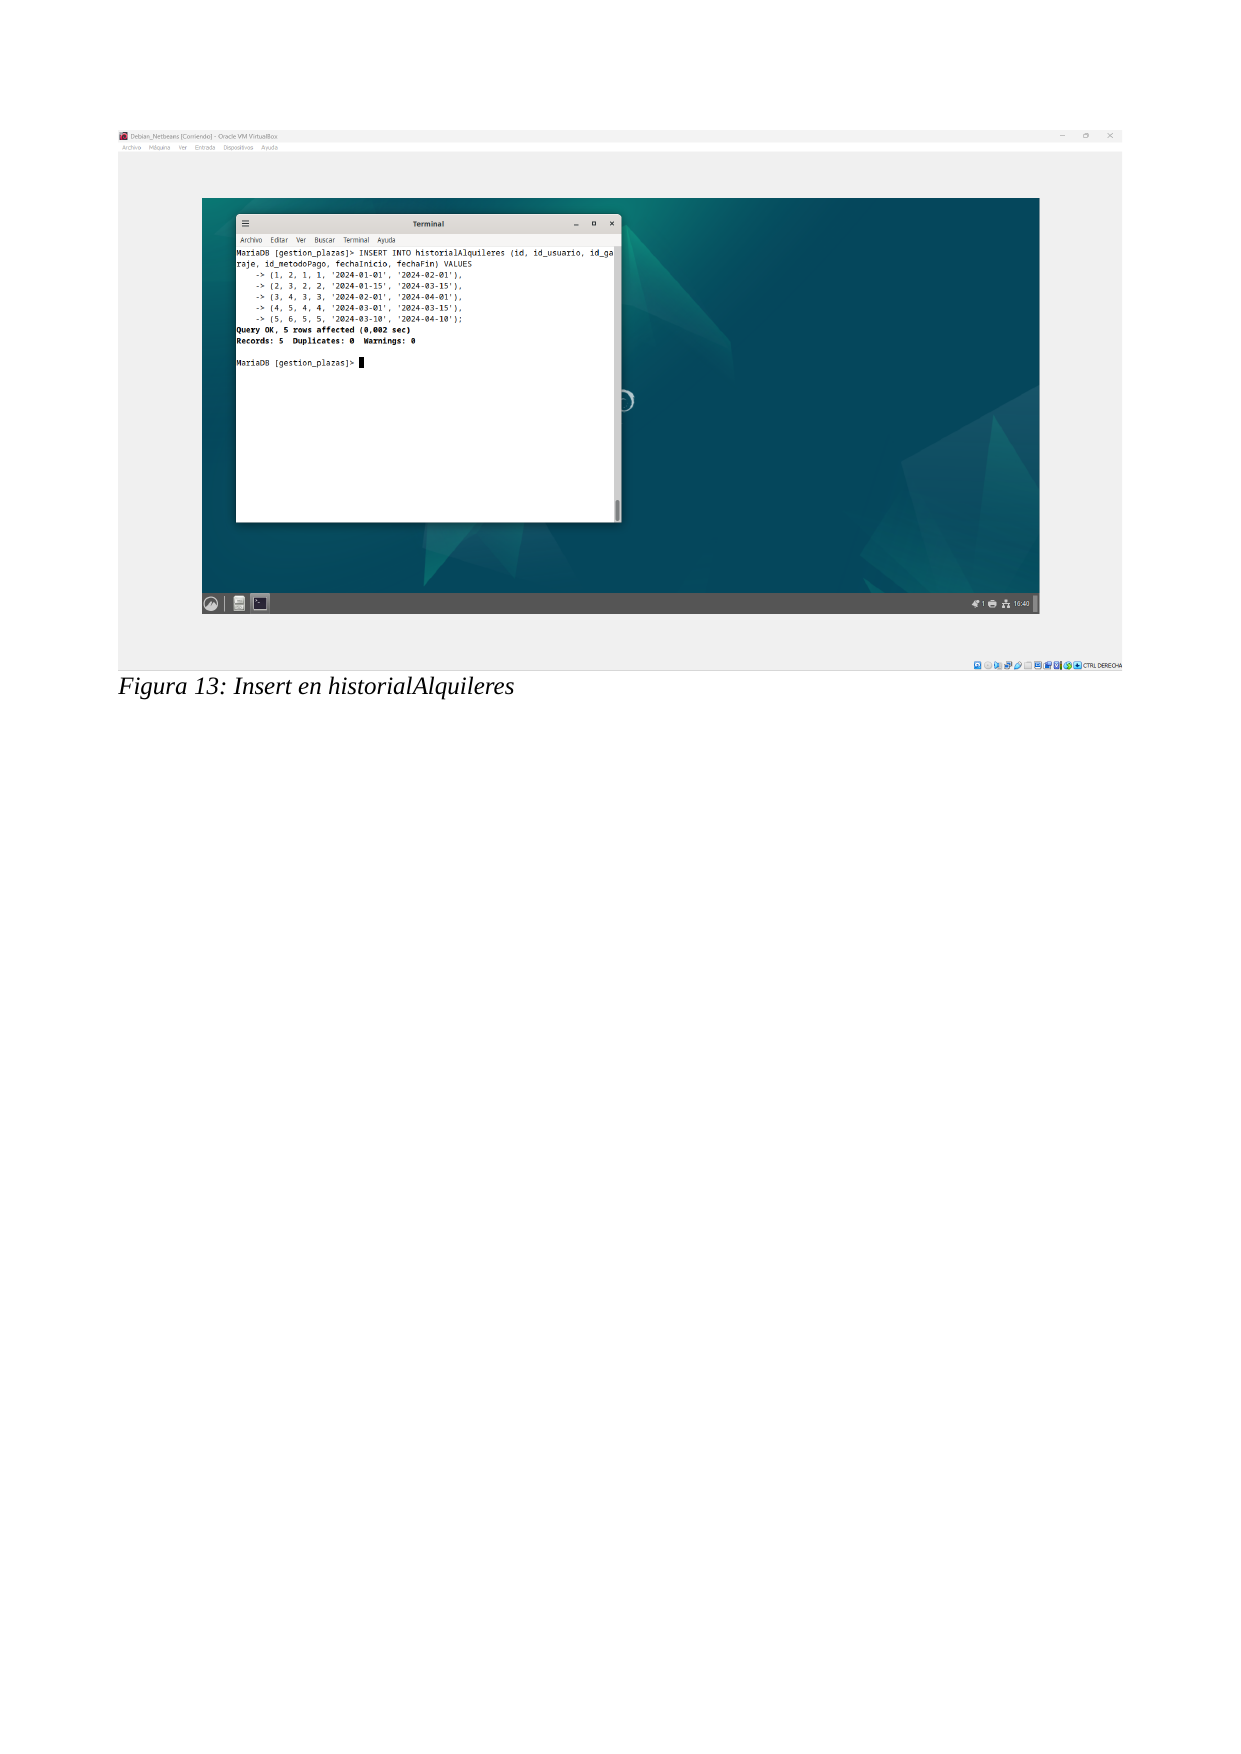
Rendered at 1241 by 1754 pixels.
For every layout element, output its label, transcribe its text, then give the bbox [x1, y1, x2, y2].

picture [118, 130, 1123, 671]
text Figura 13: Insert en historialAlquileres [118, 671, 1122, 700]
